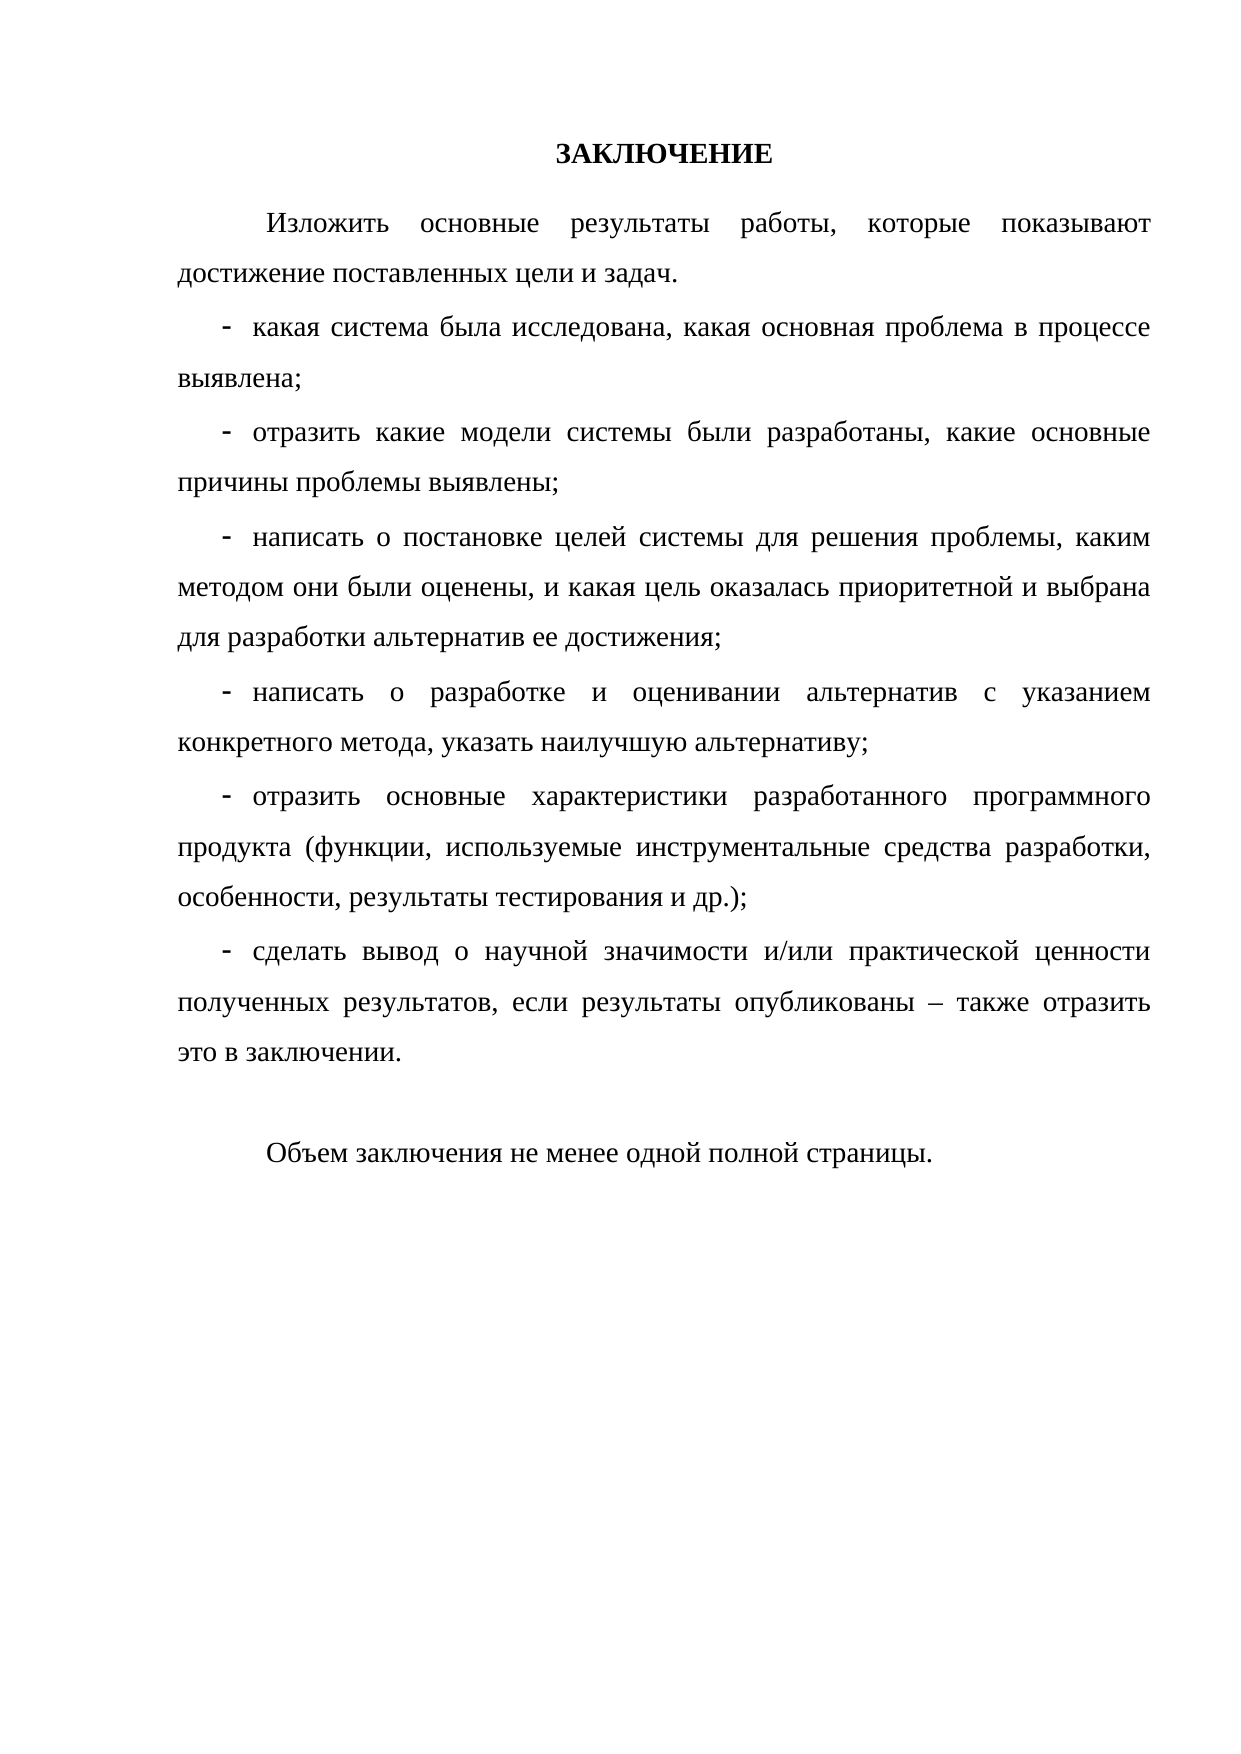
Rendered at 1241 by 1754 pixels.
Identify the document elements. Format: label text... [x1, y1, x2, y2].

list написать о разработке и оценивании альтернатив с указанием конкретного метода, указать наилучшую альтернативу; [177, 674, 1152, 758]
text Объем заключения не менее одной полной страницы. [177, 1135, 1152, 1168]
list сделать вывод о научной значимости и/или практической ценности полученных результатов, если результаты опубликованы – также отразить это в заключении. [177, 933, 1152, 1068]
subtitle ЗАКЛЮЧЕНИЕ [177, 136, 1152, 169]
list отразить какие модели системы были разработаны, какие основные причины проблемы выявлены; [177, 414, 1152, 498]
list какая система была исследована, какая основная проблема в процессе выявлена; [177, 309, 1152, 393]
list написать о постановке целей системы для решения проблемы, каким методом они были оценены, и какая цель оказалась приоритетной и выбрана для разработки альтернатив ее достижения; [177, 519, 1152, 653]
text Изложить основные результаты работы, которые показывают достижение поставленных цели и задач. [177, 205, 1152, 288]
list отразить основные характеристики разработанного программного продукта (функции, используемые инструментальные средства разработки, особенности, результаты тестирования и др.); [177, 778, 1152, 913]
